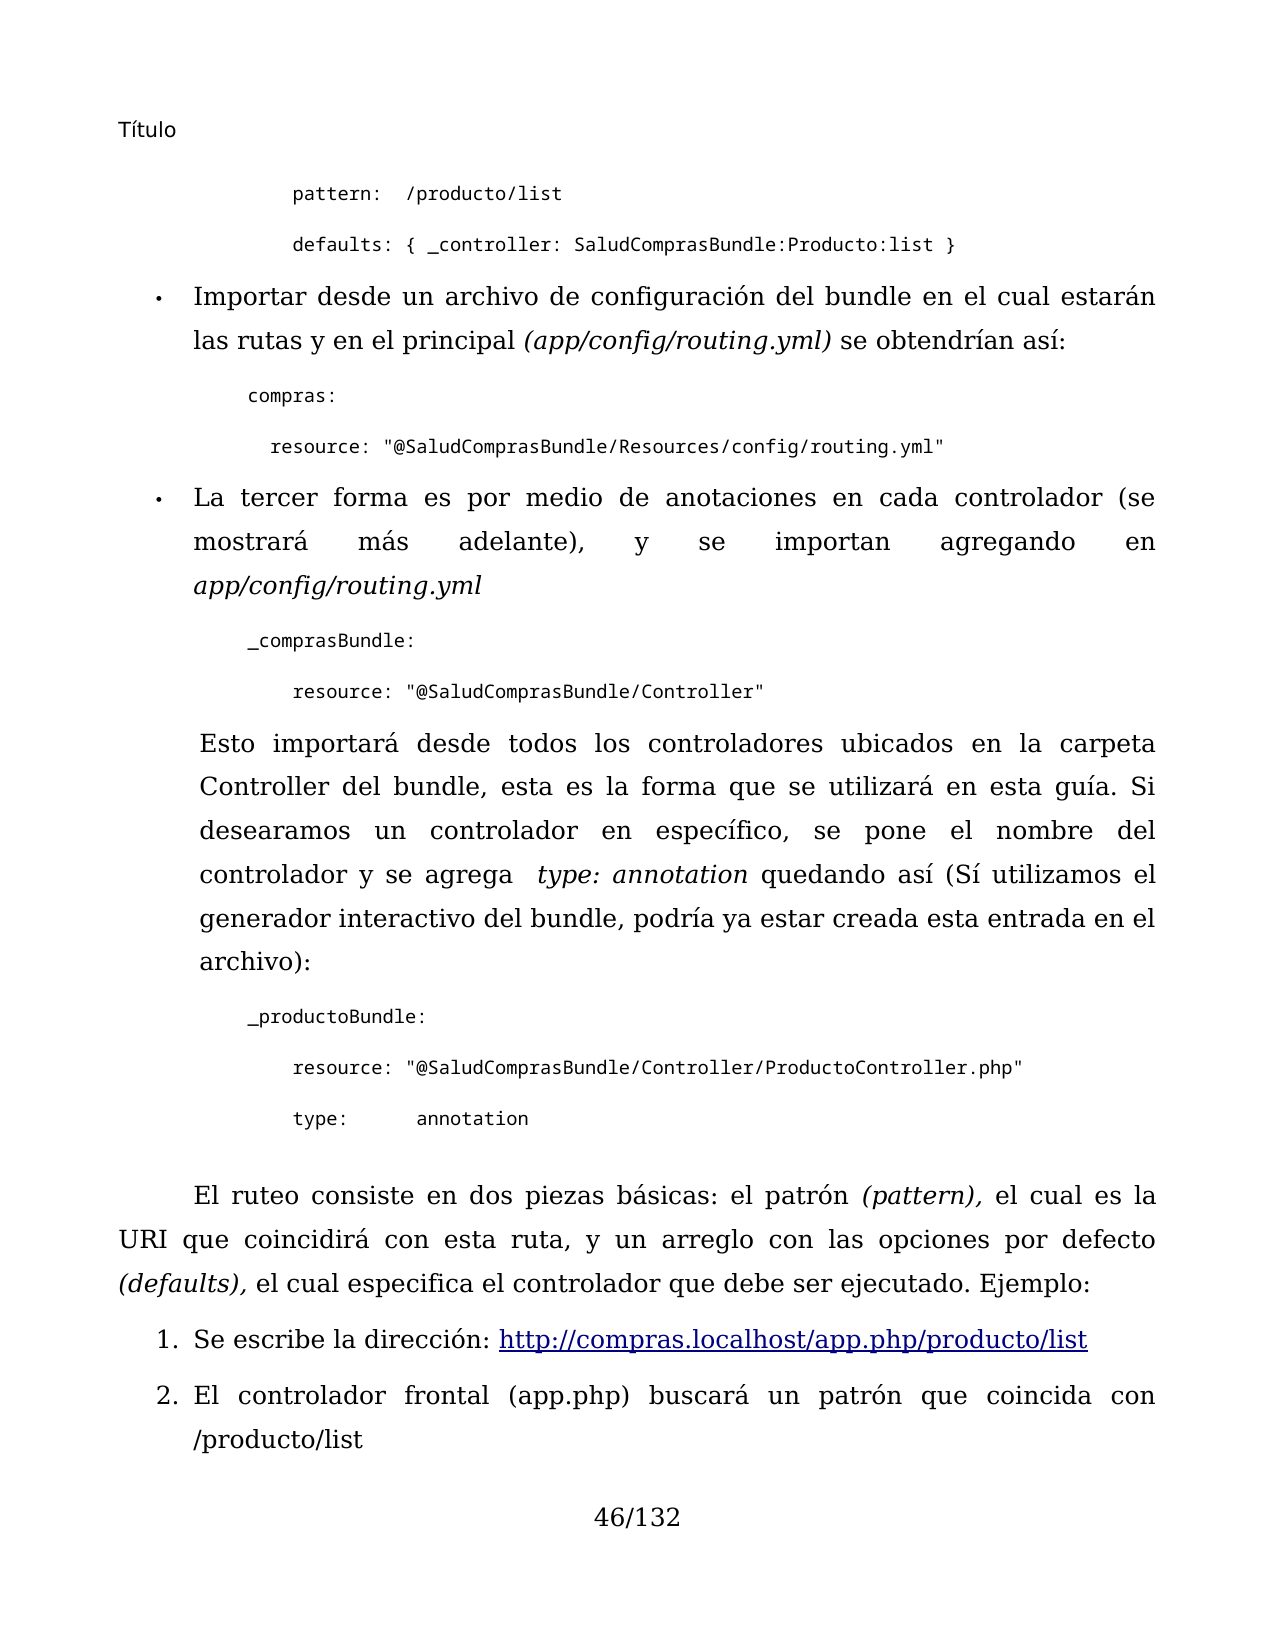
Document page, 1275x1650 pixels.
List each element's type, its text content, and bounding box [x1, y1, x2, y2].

text resource: "@SaludComprasBundle/Resources/config/routing.yml" [247, 433, 1157, 458]
text compras: [247, 382, 1157, 408]
list La tercer forma es por medio de anotaciones en cada controlador (se mostrará más adelante), y se importan agregando en app/config/routing.yml [156, 484, 1157, 600]
text defaults: { _controller: SaludComprasBundle:Producto:list } [247, 231, 1157, 257]
text Esto importará desde todos los controladores ubicados en la carpeta Controller del bundle, esta es la forma que se utilizará en esta guía. Si desearamos un controlador en específico, se pone el nombre del controlador y se agrega type: annotation quedando así (Sí utilizamos el generador interactivo del bundle, podría ya estar creada esta entrada en el archivo): [199, 729, 1157, 977]
list Importar desde un archivo de configuración del bundle en el cual estarán las rutas y en el principal (app/config/routing.yml) se obtendrían así: [156, 282, 1157, 355]
list El controlador frontal (app.php) buscará un patrón que coincida con /producto/list [156, 1382, 1157, 1454]
text _productoBundle: [247, 1004, 1157, 1029]
text _comprasBundle: [247, 627, 1157, 653]
list Se escribe la dirección: http://compras.localhost/app.php/producto/list [156, 1325, 1157, 1354]
text resource: "@SaludComprasBundle/Controller/ProductoController.php" [247, 1054, 1157, 1080]
text pattern: /producto/list [247, 181, 1157, 206]
text type: annotation [247, 1105, 1157, 1131]
text resource: "@SaludComprasBundle/Controller" [247, 678, 1157, 704]
text El ruteo consiste en dos piezas básicas: el patrón (pattern), el cual es la URI que coincidirá con esta ruta, y un arreglo con las opciones por defecto (defaults), el cual especifica el controlador que debe ser ejecutado. Ejemplo: [118, 1182, 1157, 1298]
